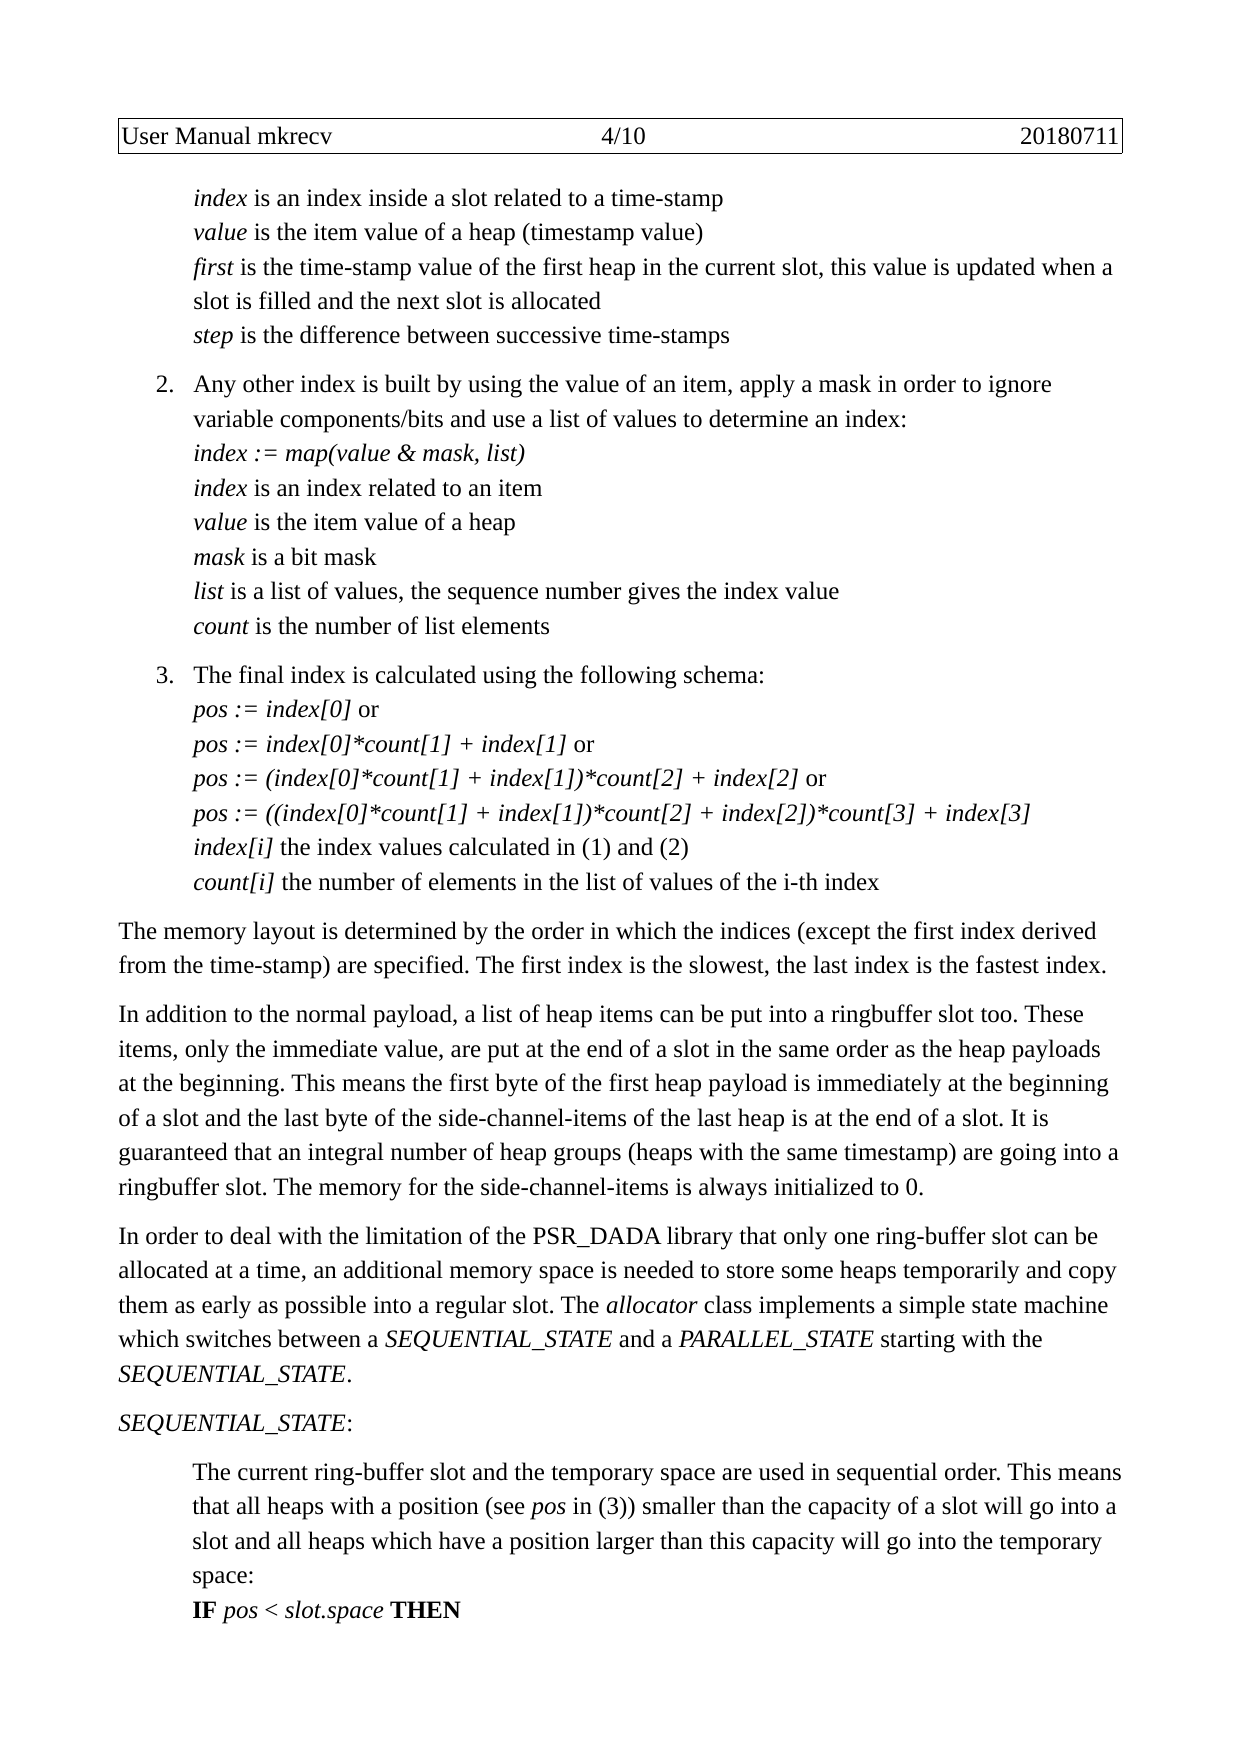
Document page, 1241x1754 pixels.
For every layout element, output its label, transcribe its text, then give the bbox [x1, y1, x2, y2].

text SEQUENTIAL_STATE: [118, 1408, 1122, 1437]
text The current ring-buffer slot and the temporary space are used in sequential order. This means that all heaps with a position (see pos in (3)) smaller than the capacity of a slot will go into a slot and all heaps which have a position larger than this capacity will go into the temporary space: IF pos < slot.space THEN [192, 1457, 1122, 1624]
list The final index is calculated using the following schema: pos := index[0] or pos := index[0]*count[1] + index[1] or pos := (index[0]*count[1] + index[1])*count[2] + index[2] or pos := ((index[0]*count[1] + index[1])*count[2] + index[2])*count[3] + index[3] index[i] the index values calculated in (1) and (2) count[i] the number of elements in the list of values of the i-th index [156, 660, 1122, 896]
text In order to deal with the limitation of the PSR_DADA library that only one ring-buffer slot can be allocated at a time, an additional memory space is needed to store some heaps temporarily and copy them as early as possible into a regular slot. The allocator class implements a simple state machine which switches between a SEQUENTIAL_STATE and a PARALLEL_STATE starting with the SEQUENTIAL_STATE. [118, 1221, 1122, 1388]
text The memory layout is determined by the order in which the indices (except the first index derived from the time-stamp) are specified. The first index is the slowest, the last index is the fastest index. [118, 916, 1122, 979]
list index is an index inside a slot related to a time-stamp value is the item value of a heap (timestamp value) first is the time-stamp value of the first heap in the current slot, this value is updated when a slot is filled and the next slot is allocated step is the difference between successive time-stamps [156, 183, 1122, 349]
text In addition to the normal payload, a list of heap items can be put into a ringbuffer slot too. These items, only the immediate value, are put at the end of a slot in the same order as the heap payloads at the beginning. This means the first byte of the first heap payload is immediately at the beginning of a slot and the last byte of the side-channel-items of the last heap is at the end of a slot. It is guaranteed that an integral number of heap groups (heaps with the same timestamp) are going into a ringbuffer slot. The memory for the side-channel-items is always initialized to 0. [118, 999, 1122, 1201]
list Any other index is built by using the value of an item, apply a mask in order to ignore variable components/bits and use a list of values to determine an index: index := map(value & mask, list) index is an index related to an item value is the item value of a heap mask is a bit mask list is a list of values, the sequence number gives the index value count is the number of list elements [156, 369, 1122, 640]
